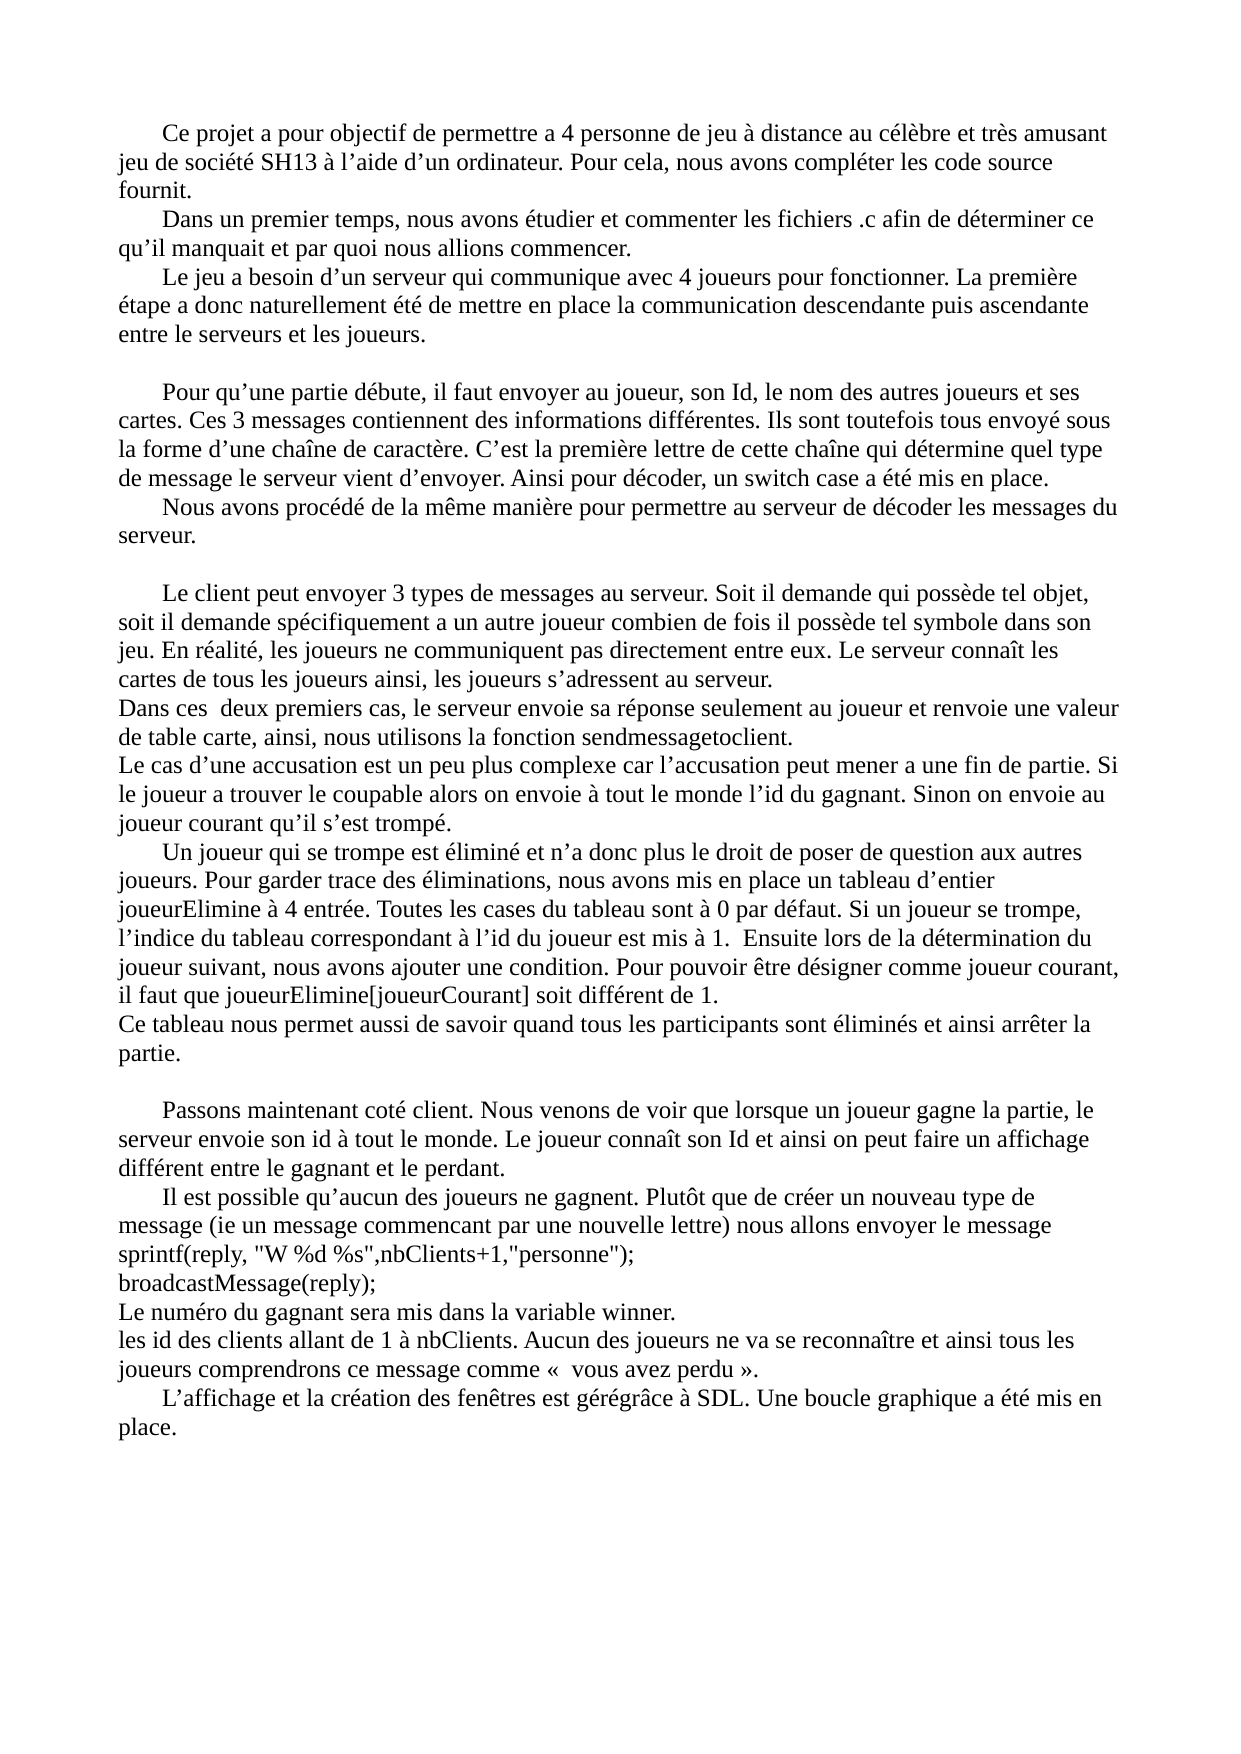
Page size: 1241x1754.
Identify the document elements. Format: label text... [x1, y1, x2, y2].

text Ce projet a pour objectif de permettre a 4 personne de jeu à distance au célèbre et très amusant jeu de société SH13 à l’aide d’un ordinateur. Pour cela, nous avons compléter les code source fournit. [118, 118, 1122, 204]
text Dans un premier temps, nous avons étudier et commenter les fichiers .c afin de déterminer ce qu’il manquait et par quoi nous allions commencer. [118, 204, 1122, 262]
text Le cas d’une accusation est un peu plus complexe car l’accusation peut mener a une fin de partie. Si le joueur a trouver le coupable alors on envoie à tout le monde l’id du gagnant. Sinon on envoie au joueur courant qu’il s’est trompé. [118, 751, 1122, 837]
text Il est possible qu’aucun des joueurs ne gagnent. Plutôt que de créer un nouveau type de message (ie un message commencant par une nouvelle lettre) nous allons envoyer le message sprintf(reply, "W %d %s",nbClients+1,"personne"); [118, 1182, 1122, 1268]
text Ce tableau nous permet aussi de savoir quand tous les participants sont éliminés et ainsi arrêter la partie. [118, 1009, 1122, 1067]
text broadcastMessage(reply); [118, 1268, 1122, 1297]
text Passons maintenant coté client. Nous venons de voir que lorsque un joueur gagne la partie, le serveur envoie son id à tout le monde. Le joueur connaît son Id et ainsi on peut faire un affichage différent entre le gagnant et le perdant. [118, 1096, 1122, 1182]
text Nous avons procédé de la même manière pour permettre au serveur de décoder les messages du serveur. [118, 492, 1122, 549]
text Le client peut envoyer 3 types de messages au serveur. Soit il demande qui possède tel objet, soit il demande spécifiquement a un autre joueur combien de fois il possède tel symbole dans son jeu. En réalité, les joueurs ne communiquent pas directement entre eux. Le serveur connaît les cartes de tous les joueurs ainsi, les joueurs s’adressent au serveur. [118, 578, 1122, 693]
text L’affichage et la création des fenêtres est gérégrâce à SDL. Une boucle graphique a été mis en place. [118, 1383, 1122, 1441]
text Pour qu’une partie débute, il faut envoyer au joueur, son Id, le nom des autres joueurs et ses cartes. Ces 3 messages contiennent des informations différentes. Ils sont toutefois tous envoyé sous la forme d’une chaîne de caractère. C’est la première lettre de cette chaîne qui détermine quel type de message le serveur vient d’envoyer. Ainsi pour décoder, un switch case a été mis en place. [118, 377, 1122, 492]
text Le jeu a besoin d’un serveur qui communique avec 4 joueurs pour fonctionner. La première étape a donc naturellement été de mettre en place la communication descendante puis ascendante entre le serveurs et les joueurs. [118, 262, 1122, 348]
text Un joueur qui se trompe est éliminé et n’a donc plus le droit de poser de question aux autres joueurs. Pour garder trace des éliminations, nous avons mis en place un tableau d’entier joueurElimine à 4 entrée. Toutes les cases du tableau sont à 0 par défaut. Si un joueur se trompe, l’indice du tableau correspondant à l’id du joueur est mis à 1. Ensuite lors de la détermination du joueur suivant, nous avons ajouter une condition. Pour pouvoir être désigner comme joueur courant, il faut que joueurElimine[joueurCourant] soit différent de 1. [118, 837, 1122, 1009]
text les id des clients allant de 1 à nbClients. Aucun des joueurs ne va se reconnaître et ainsi tous les joueurs comprendrons ce message comme « vous avez perdu ». [118, 1326, 1122, 1383]
text Dans ces deux premiers cas, le serveur envoie sa réponse seulement au joueur et renvoie une valeur de table carte, ainsi, nous utilisons la fonction sendmessagetoclient. [118, 693, 1122, 751]
text Le numéro du gagnant sera mis dans la variable winner. [118, 1297, 1122, 1326]
